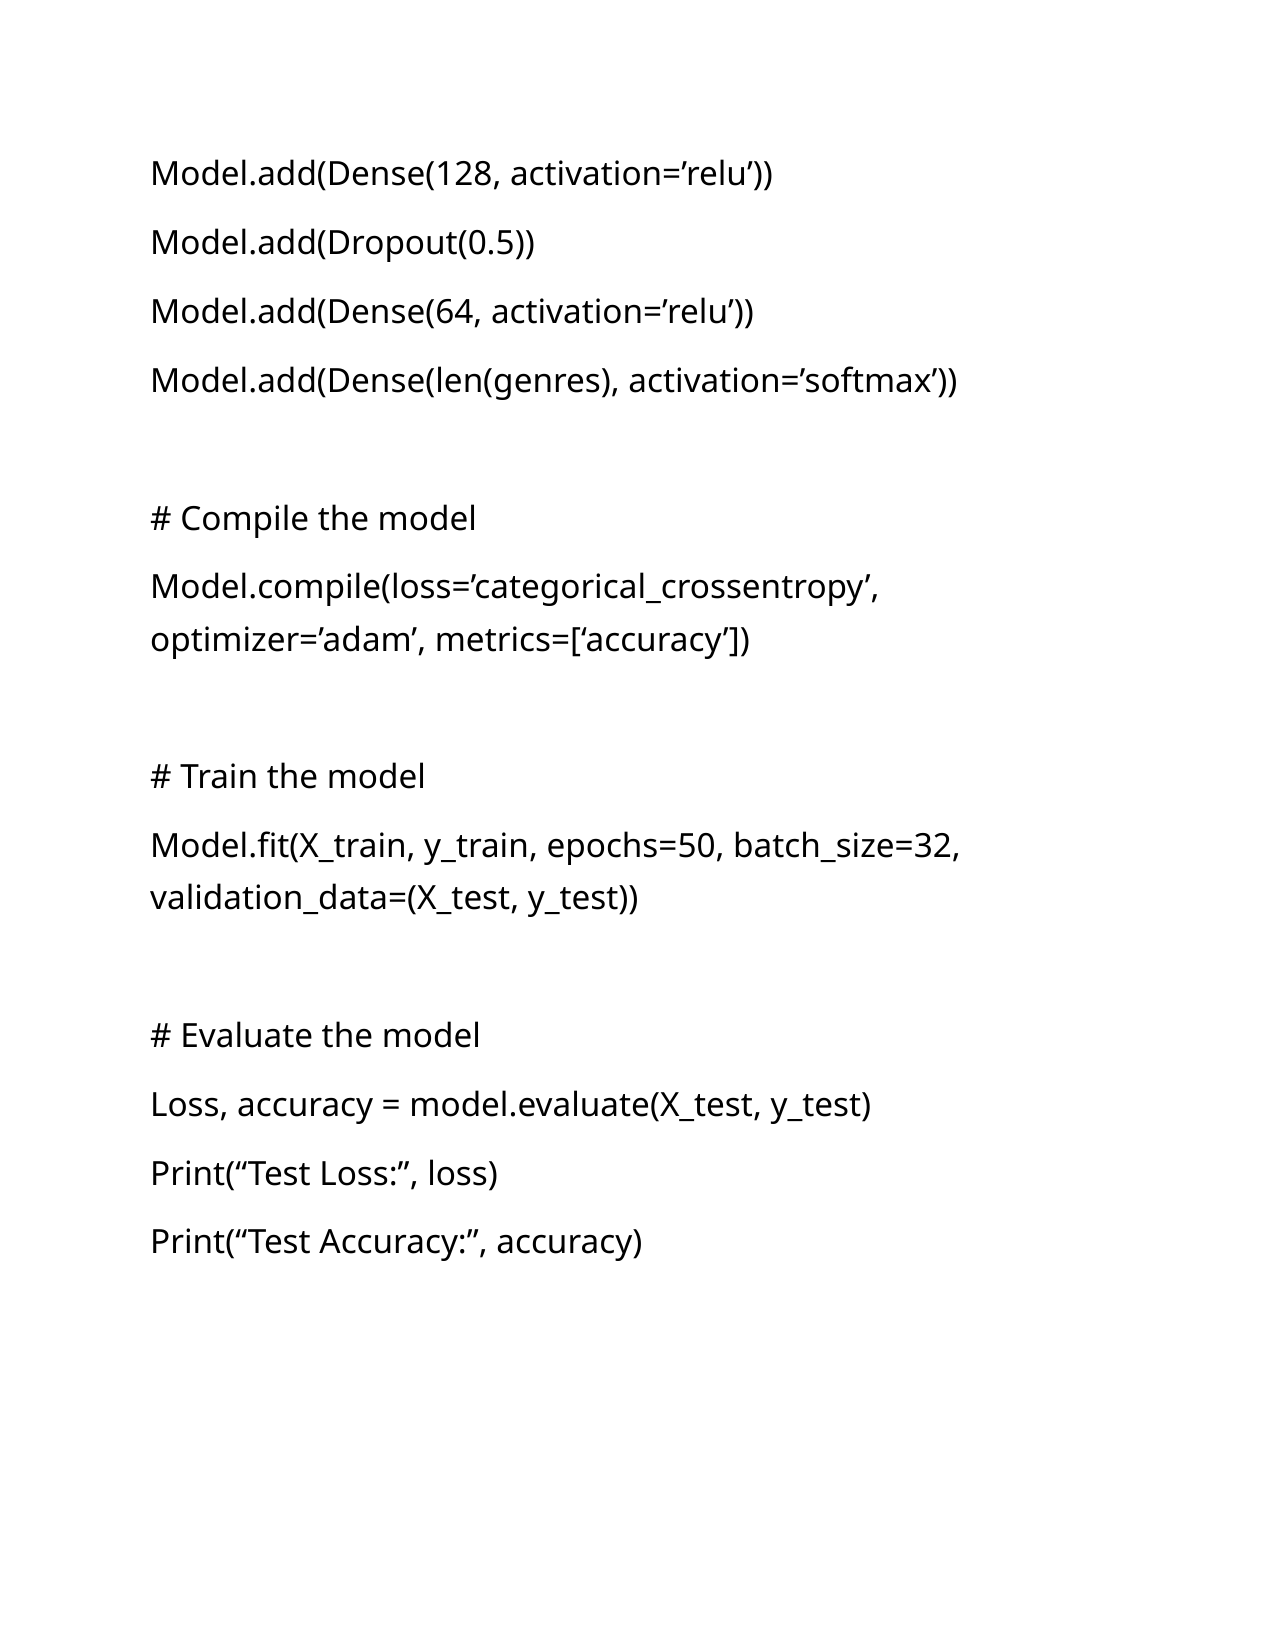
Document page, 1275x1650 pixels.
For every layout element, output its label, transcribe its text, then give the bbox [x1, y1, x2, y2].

text Print(“Test Accuracy:”, accuracy) [150, 1218, 1125, 1264]
text # Train the model [150, 753, 1125, 798]
text Model.compile(loss=’categorical_crossentropy’, optimizer=’adam’, metrics=[‘accuracy’]) [150, 563, 1125, 661]
text Model.add(Dropout(0.5)) [150, 219, 1125, 264]
text Print(“Test Loss:”, loss) [150, 1149, 1125, 1195]
text # Evaluate the model [150, 1012, 1125, 1057]
text Model.fit(X_train, y_train, epochs=50, batch_size=32, validation_data=(X_test, y_test)) [150, 822, 1125, 919]
text Model.add(Dense(64, activation=’relu’)) [150, 288, 1125, 333]
text Model.add(Dense(128, activation=’relu’)) [150, 150, 1125, 195]
text # Compile the model [150, 494, 1125, 540]
text Model.add(Dense(len(genres), activation=’softmax’)) [150, 357, 1125, 402]
text Loss, accuracy = model.evaluate(X_test, y_test) [150, 1081, 1125, 1126]
